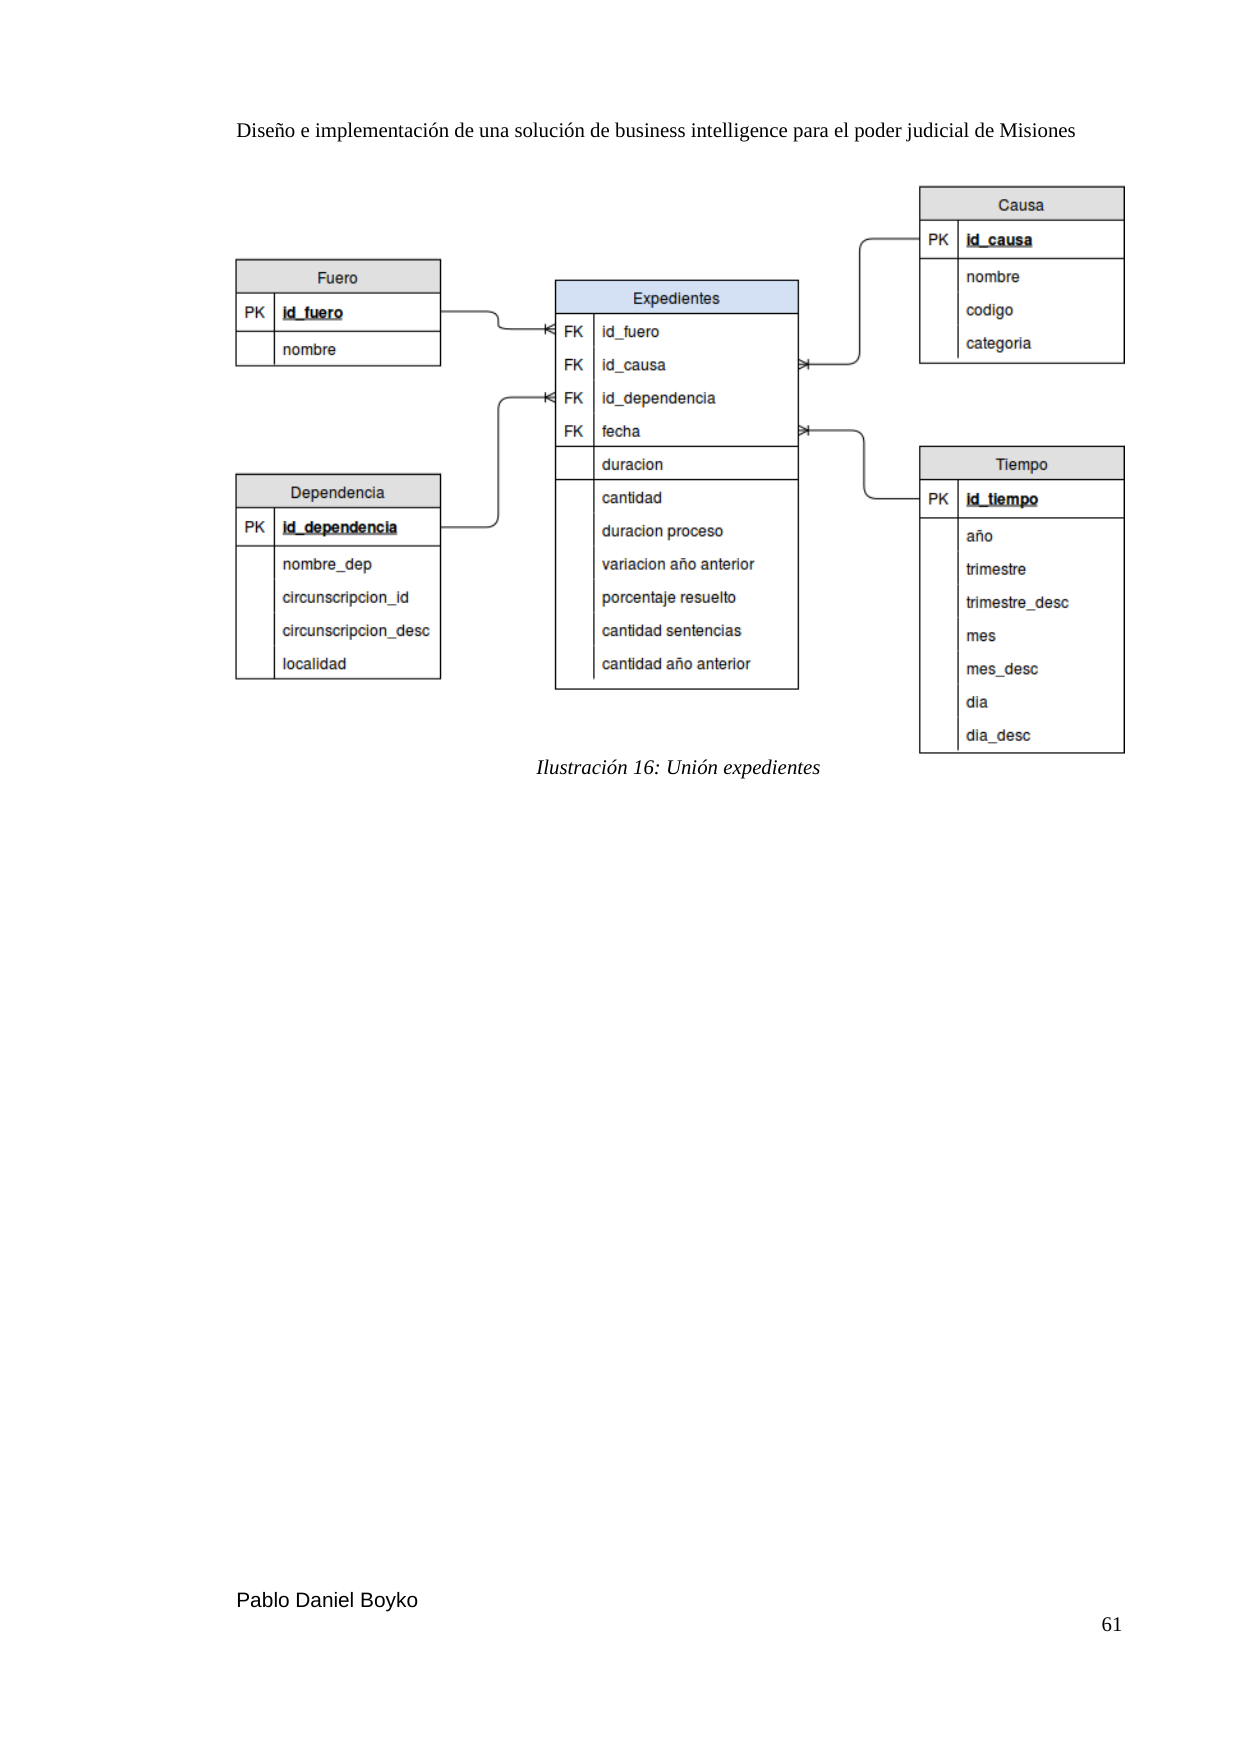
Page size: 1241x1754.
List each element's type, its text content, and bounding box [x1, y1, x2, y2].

text Ilustración 16: Unión expedientes [234, 755, 1125, 779]
